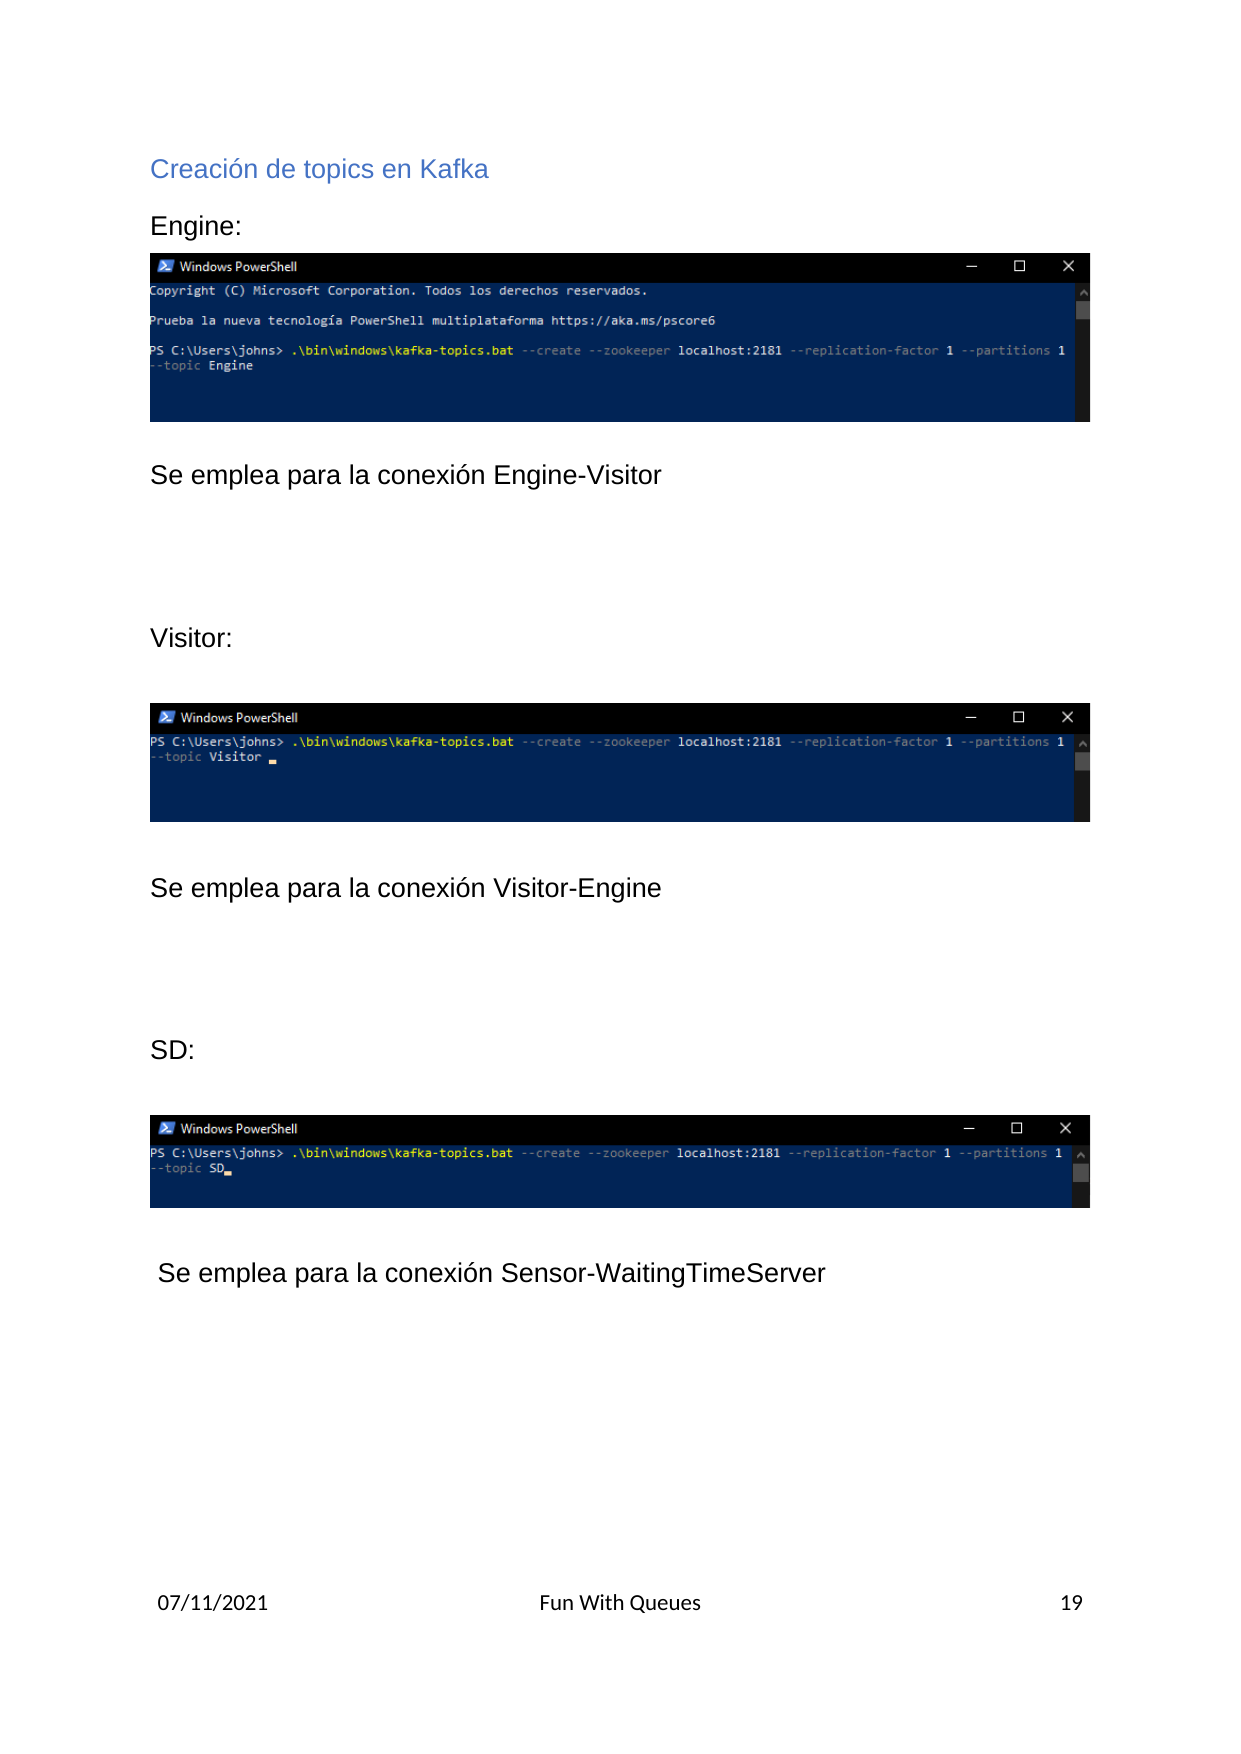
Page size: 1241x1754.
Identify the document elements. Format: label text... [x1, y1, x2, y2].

text Se emplea para la conexión Engine-Visitor [150, 459, 1090, 491]
text Creación de topics en Kafka [150, 153, 1090, 185]
text Se emplea para la conexión Sensor-WaitingTimeServer [150, 1257, 1090, 1289]
text SD: [150, 1034, 1090, 1066]
text Engine: [150, 210, 1090, 241]
text Visitor: [150, 622, 1090, 653]
text Se emplea para la conexión Visitor-Engine [150, 872, 1090, 903]
